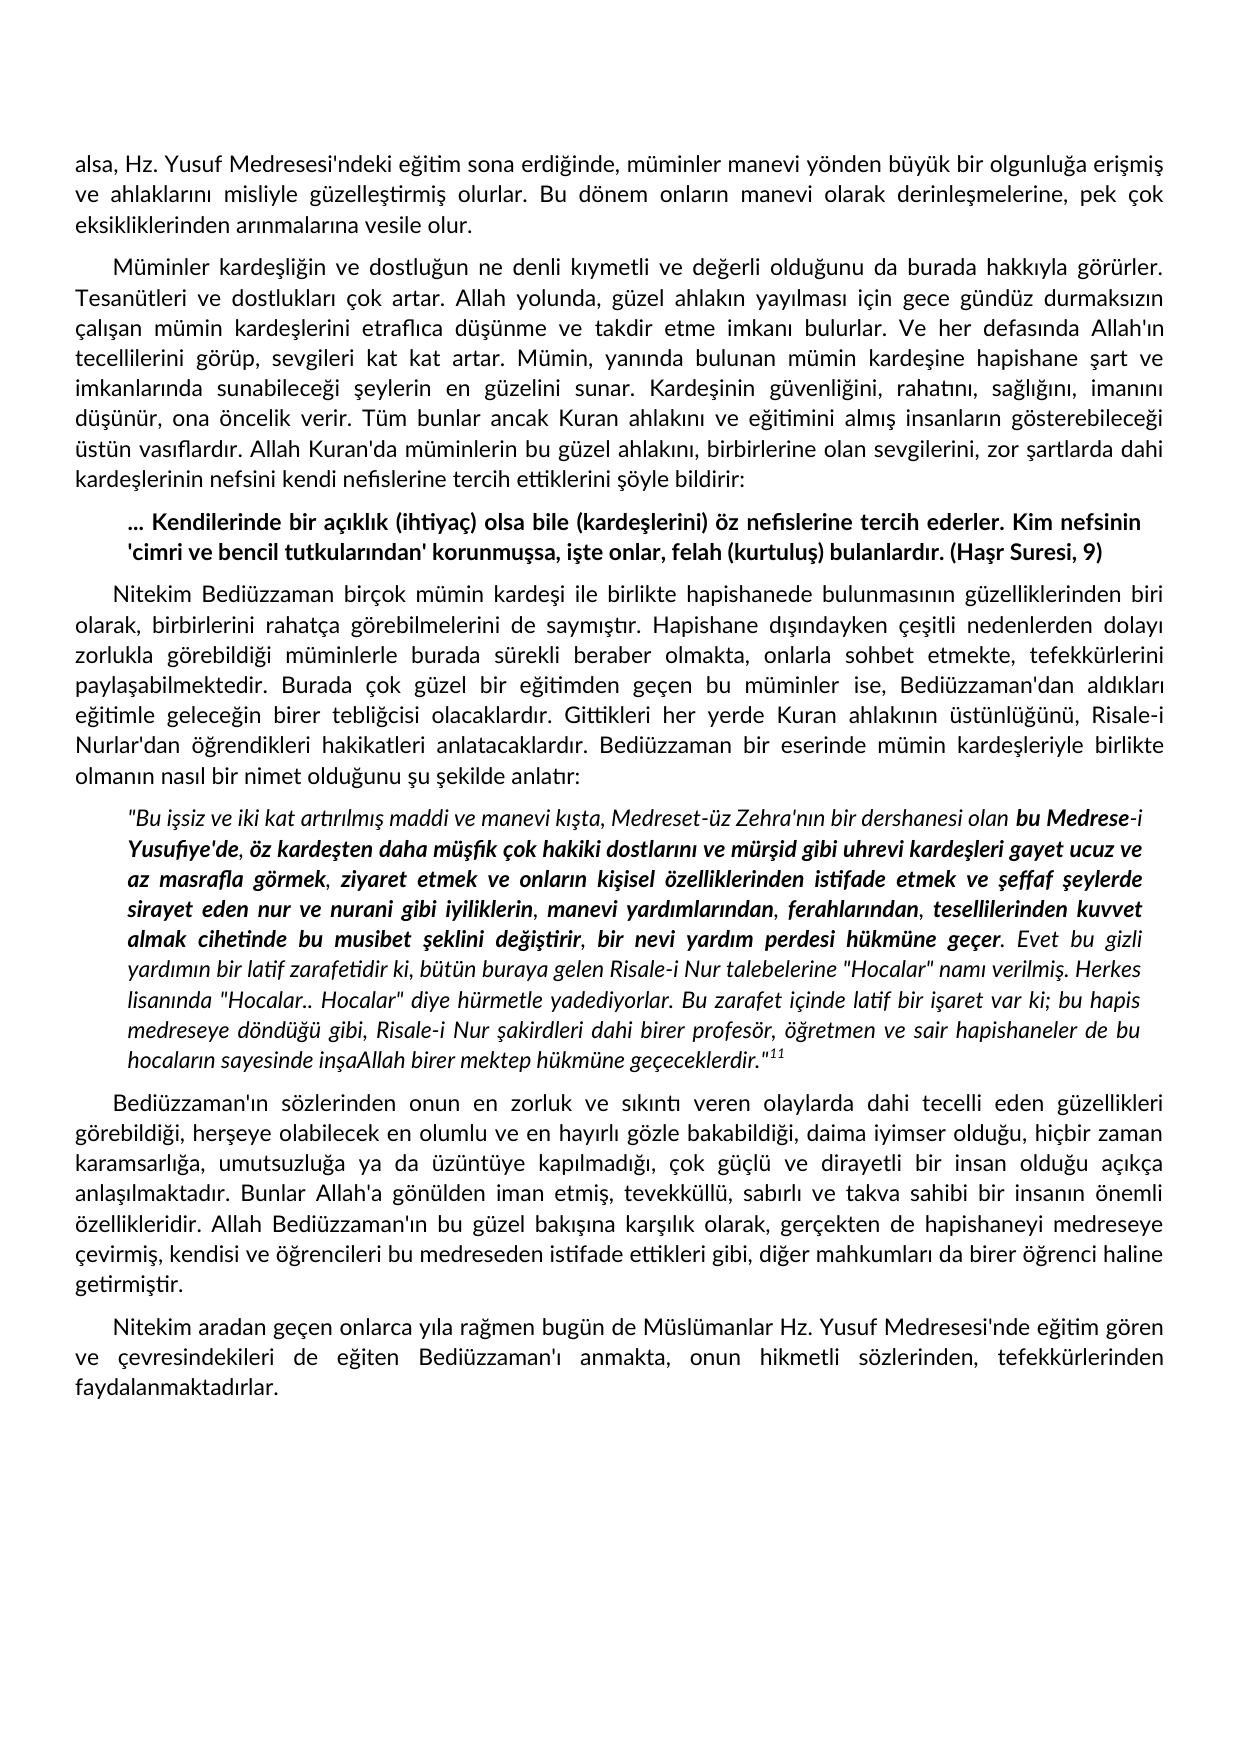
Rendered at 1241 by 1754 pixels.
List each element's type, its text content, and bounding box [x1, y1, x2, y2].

text ... Kendilerinde bir açıklık (ihtiyaç) olsa bile (kardeşlerini) öz nefislerine tercih ederler. Kim nefsinin 'cimri ve bencil tutkularından' korunmuşsa, işte onlar, felah (kurtuluş) bulanlardır. (Haşr Suresi, 9) [127, 507, 1143, 565]
text Bediüzzaman'ın sözlerinden onun en zorluk ve sıkıntı veren olaylarda dahi tecelli eden güzellikleri görebildiği, herşeye olabilecek en olumlu ve en hayırlı gözle bakabildiği, daima iyimser olduğu, hiçbir zaman karamsarlığa, umutsuzluğa ya da üzüntüye kapılmadığı, çok güçlü ve dirayetli bir insan olduğu açıkça anlaşılmaktadır. Bunlar Allah'a gönülden iman etmiş, tevekküllü, sabırlı ve takva sahibi bir insanın önemli özellikleridir. Allah Bediüzzaman'ın bu güzel bakışına karşılık olarak, gerçekten de hapishaneyi medreseye çevirmiş, kendisi ve öğrencileri bu medreseden istifade ettikleri gibi, diğer mahkumları da birer öğrenci haline getirmiştir. [75, 1088, 1165, 1297]
text Nitekim Bediüzzaman birçok mümin kardeşi ile birlikte hapishanede bulunmasının güzelliklerinden biri olarak, birbirlerini rahatça görebilmelerini de saymıştır. Hapishane dışındayken çeşitli nedenlerden dolayı zorlukla görebildiği müminlerle burada sürekli beraber olmakta, onlarla sohbet etmekte, tefekkürlerini paylaşabilmektedir. Burada çok güzel bir eğitimden geçen bu müminler ise, Bediüzzaman'dan aldıkları eğitimle geleceğin birer tebliğcisi olacaklardır. Gittikleri her yerde Kuran ahlakının üstünlüğünü, Risale-i Nurlar'dan öğrendikleri hakikatleri anlatacaklardır. Bediüzzaman bir eserinde mümin kardeşleriyle birlikte olmanın nasıl bir nimet olduğunu şu şekilde anlatır: [75, 580, 1165, 789]
text Nitekim aradan geçen onlarca yıla rağmen bugün de Müslümanlar Hz. Yusuf Medresesi'nde eğitim gören ve çevresindekileri de eğiten Bediüzzaman'ı anmakta, onun hikmetli sözlerinden, tefekkürlerinden faydalanmaktadırlar. [75, 1312, 1165, 1400]
text alsa, Hz. Yusuf Medresesi'ndeki eğitim sona erdiğinde, müminler manevi yönden büyük bir olgunluğa erişmiş ve ahlaklarını misliyle güzelleştirmiş olurlar. Bu dönem onların manevi olarak derinleşmelerine, pek çok eksikliklerinden arınmalarına vesile olur. [75, 150, 1165, 238]
text "Bu işsiz ve iki kat artırılmış maddi ve manevi kışta, Medreset-üz Zehra'nın bir dershanesi olan bu Medrese-i Yusufiye'de, öz kardeşten daha müşfik çok hakiki dostlarını ve mürşid gibi uhrevi kardeşleri gayet ucuz ve az masrafla görmek, ziyaret etmek ve onların kişisel özelliklerinden istifade etmek ve şeffaf şeylerde sirayet eden nur ve nurani gibi iyiliklerin, manevi yardımlarından, ferahlarından, tesellilerinden kuvvet almak cihetinde bu musibet şeklini değiştirir, bir nevi yardım perdesi hükmüne geçer. Evet bu gizli yardımın bir latif zarafetidir ki, bütün buraya gelen Risale-i Nur talebelerine "Hocalar" namı verilmiş. Herkes lisanında "Hocalar.. Hocalar" diye hürmetle yadediyorlar. Bu zarafet içinde latif bir işaret var ki; bu hapis medreseye döndüğü gibi, Risale-i Nur şakirdleri dahi birer profesör, öğretmen ve sair hapishaneler de bu hocaların sayesinde inşaAllah birer mektep hükmüne geçeceklerdir."11 [127, 804, 1143, 1073]
text Müminler kardeşliğin ve dostluğun ne denli kıymetli ve değerli olduğunu da burada hakkıyla görürler. Tesanütleri ve dostlukları çok artar. Allah yolunda, güzel ahlakın yayılması için gece gündüz durmaksızın çalışan mümin kardeşlerini etraflıca düşünme ve takdir etme imkanı bulurlar. Ve her defasında Allah'ın tecellilerini görüp, sevgileri kat kat artar. Mümin, yanında bulunan mümin kardeşine hapishane şart ve imkanlarında sunabileceği şeylerin en güzelini sunar. Kardeşinin güvenliğini, rahatını, sağlığını, imanını düşünür, ona öncelik verir. Tüm bunlar ancak Kuran ahlakını ve eğitimini almış insanların gösterebileceği üstün vasıflardır. Allah Kuran'da müminlerin bu güzel ahlakını, birbirlerine olan sevgilerini, zor şartlarda dahi kardeşlerinin nefsini kendi nefislerine tercih ettiklerini şöyle bildirir: [75, 253, 1165, 492]
